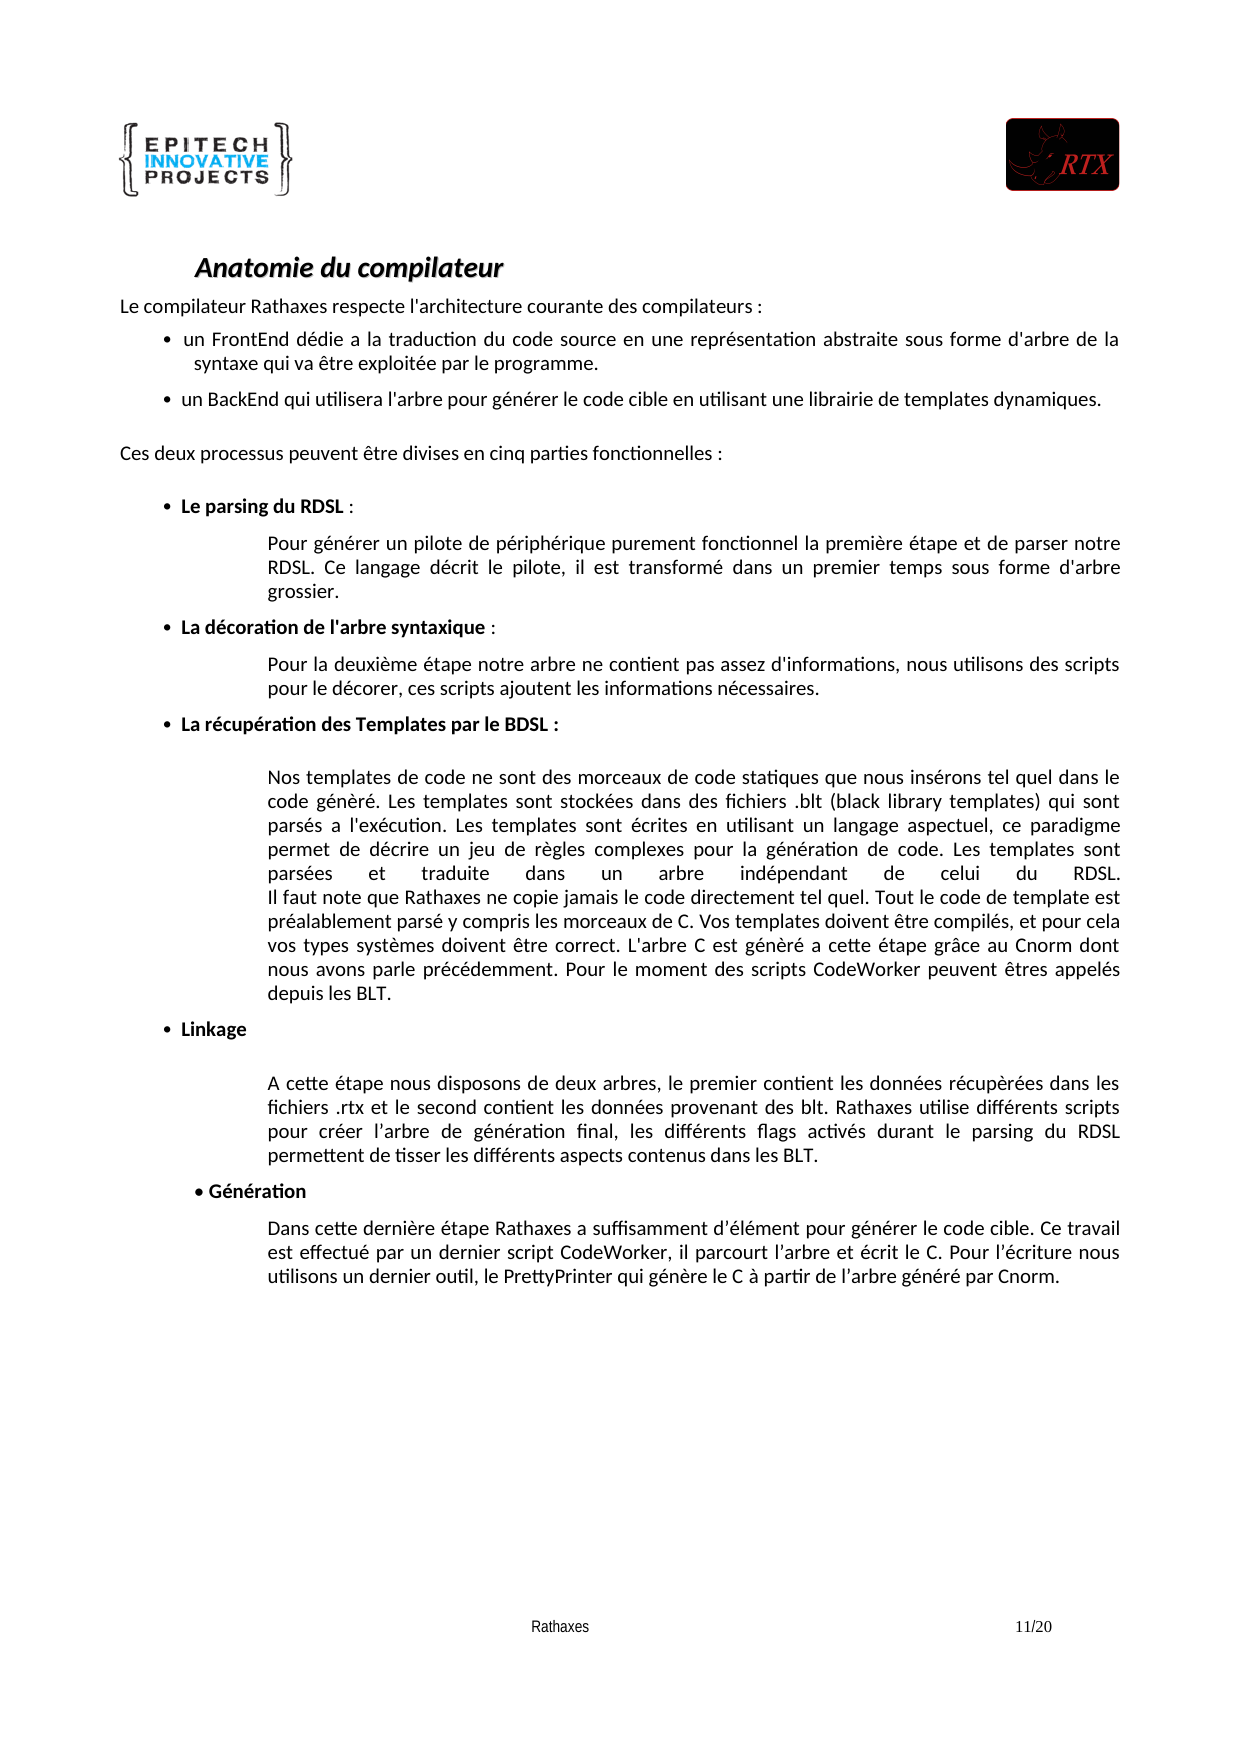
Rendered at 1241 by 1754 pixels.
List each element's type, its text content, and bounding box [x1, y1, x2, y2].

text · La récupération des Templates par le BDSL : [164, 716, 1122, 737]
text Ces deux processus peuvent être divises en cinq parties fonctionnelles : [120, 444, 1122, 465]
text · Le parsing du RDSL : [164, 498, 1122, 519]
text • Génération [194, 1183, 1122, 1204]
text Dans cette dernière étape Rathaxes a suffisamment d’élément pour générer le code cible. Ce travail est effectué par un dernier script CodeWorker, il parcourt l’arbre et écrit le C. Pour l’écriture nous utilisons un dernier outil, le PrettyPrinter qui génère le C à partir de l’arbre généré par Cnorm. [267, 1219, 1122, 1288]
text · un FrontEnd dédie a la traduction du code source en une représentation abstraite sous forme d'arbre de la syntaxe qui va être exploitée par le programme. [164, 331, 1122, 376]
text · un BackEnd qui utilisera l'arbre pour générer le code cible en utilisant une librairie de templates dynamiques. [164, 391, 1122, 412]
picture [117, 118, 295, 198]
text Pour la deuxième étape notre arbre ne contient pas assez d'informations, nous utilisons des scripts pour le décorer, ces scripts ajoutent les informations nécessaires. [267, 655, 1122, 700]
text Nos templates de code ne sont des morceaux de code statiques que nous insérons tel quel dans le code génèré. Les templates sont stockées dans des fichiers .blt (black library templates) qui sont parsés a l'exécution. Les templates sont écrites en utilisant un langage aspectuel, ce paradigme permet de décrire un jeu de règles complexes pour la génération de code. Les templates sont parsées et traduite dans un arbre indépendant de celui du RDSL. Il faut note que Rathaxes ne copie jamais le code directement tel quel. Tout le code de template est préalablement parsé y compris les morceaux de C. Vos templates doivent être compilés, et pour cela vos types systèmes doivent être correct. L'arbre C est génèré a cette étape grâce au Cnorm dont nous avons parle précédemment. Pour le moment des scripts CodeWorker peuvent êtres appelés depuis les BLT. [267, 769, 1122, 1006]
text · La décoration de l'arbre syntaxique : [164, 619, 1122, 640]
subtitle Anatomie du compilateur [120, 256, 1122, 285]
text Pour générer un pilote de périphérique purement fonctionnel la première étape et de parser notre RDSL. Ce langage décrit le pilote, il est transformé dans un premier temps sous forme d'arbre grossier. [267, 534, 1122, 603]
text A cette étape nous disposons de deux arbres, le premier contient les données récupèrées dans les fichiers .rtx et le second contient les données provenant des blt. Rathaxes utilise différents scripts pour créer l’arbre de génération final, les différents flags activés durant le parsing du RDSL permettent de tisser les différents aspects contenus dans les BLT. [267, 1075, 1122, 1167]
text Le compilateur Rathaxes respecte l'architecture courante des compilateurs : [120, 297, 1122, 318]
text · Linkage [164, 1021, 1122, 1042]
picture [1006, 118, 1120, 191]
